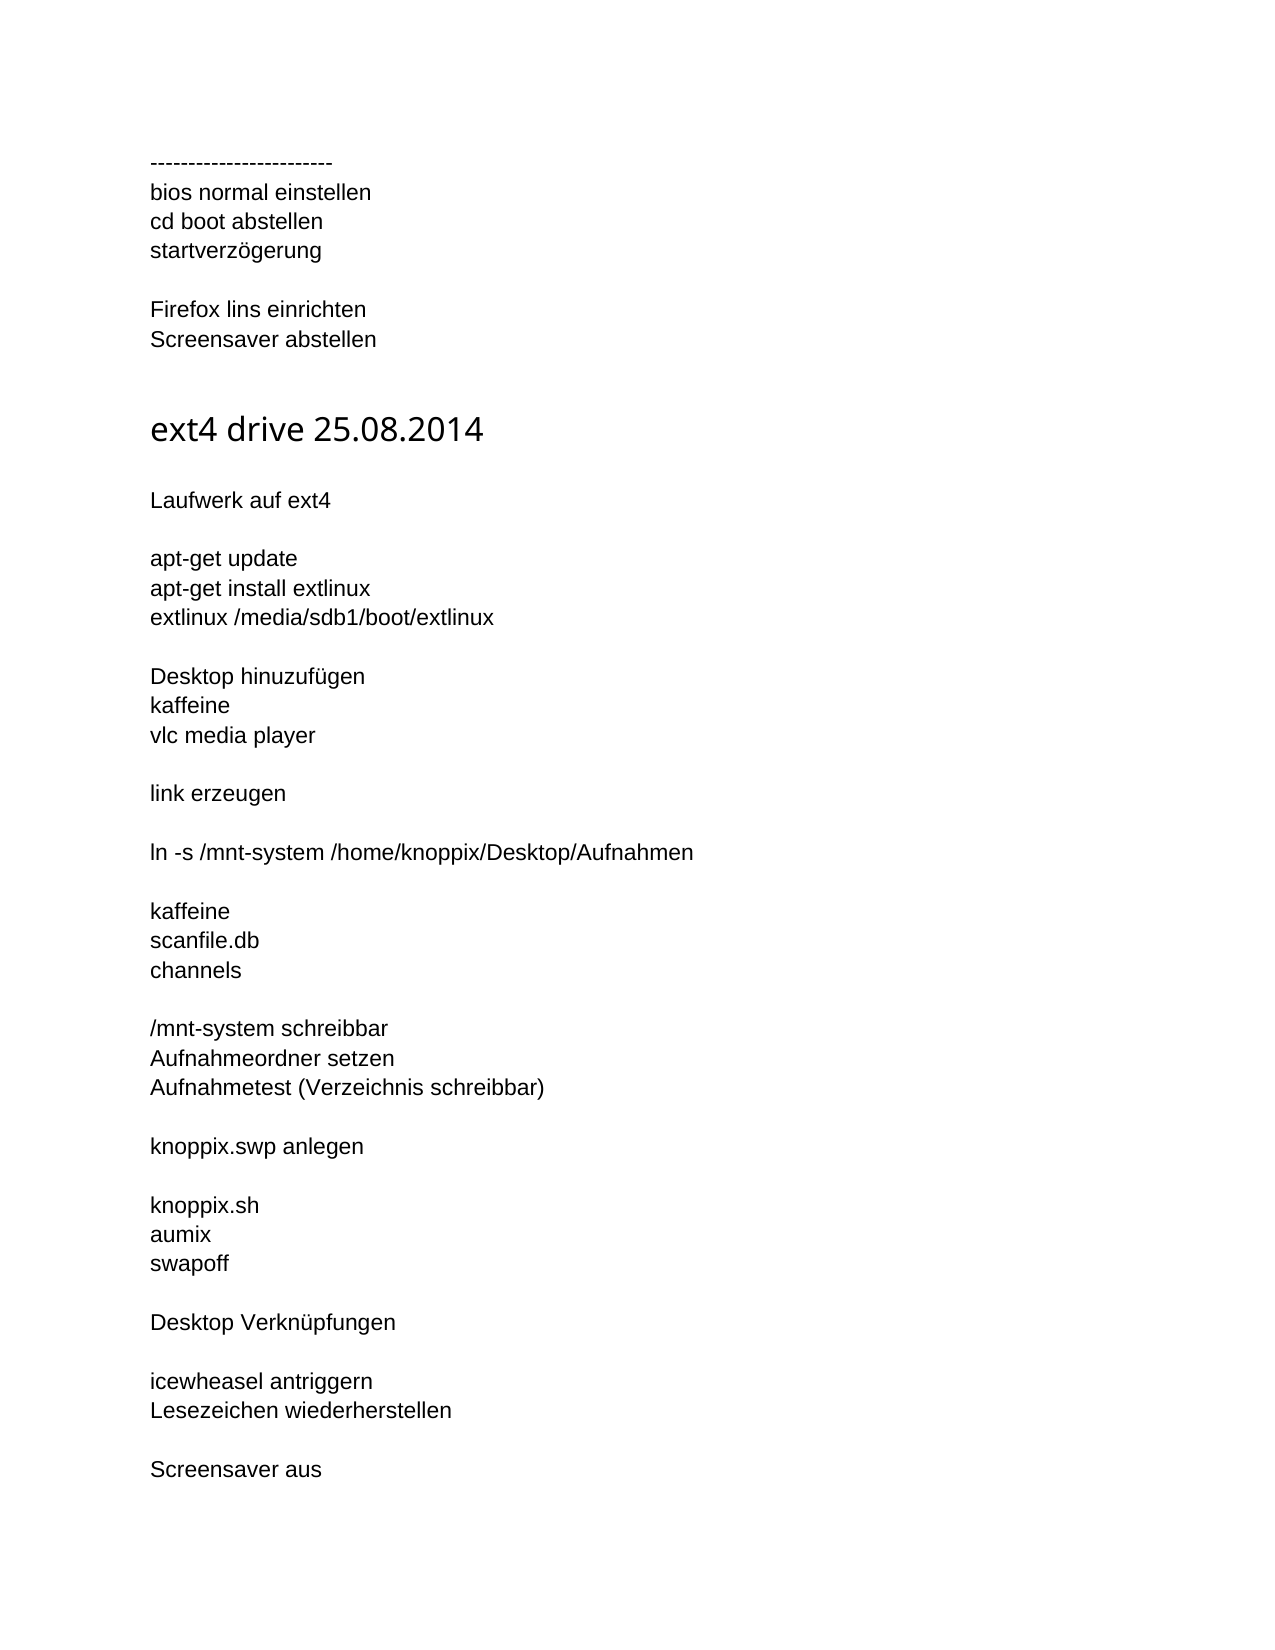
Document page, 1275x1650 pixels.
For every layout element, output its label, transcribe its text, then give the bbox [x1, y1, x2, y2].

text Aufnahmeordner setzen [150, 1046, 1125, 1071]
text apt-get update [150, 546, 1125, 572]
text icewheasel antriggern [150, 1369, 1125, 1394]
text Aufnahmetest (Verzeichnis schreibbar) [150, 1075, 1125, 1101]
text Screensaver abstellen [150, 326, 1125, 352]
text swapoff [150, 1251, 1125, 1277]
text channels [150, 957, 1125, 983]
text ------------------------ [150, 150, 1125, 176]
text ln -s /mnt-system /home/knoppix/Desktop/Aufnahmen [150, 840, 1125, 866]
text scanfile.db [150, 928, 1125, 954]
text Laufwerk auf ext4 [150, 487, 1125, 513]
text cd boot abstellen [150, 209, 1125, 234]
text kaffeine [150, 693, 1125, 719]
text knoppix.swp anlegen [150, 1134, 1125, 1159]
text startverzögerung [150, 238, 1125, 264]
text /mnt-system schreibbar [150, 1016, 1125, 1042]
text Firefox lins einrichten [150, 297, 1125, 322]
text extlinux /media/sdb1/boot/extlinux [150, 605, 1125, 631]
text apt-get install extlinux [150, 576, 1125, 601]
text vlc media player [150, 722, 1125, 748]
text link erzeugen [150, 781, 1125, 807]
text Screensaver aus [150, 1457, 1125, 1482]
text kaffeine [150, 899, 1125, 924]
text Desktop Verknüpfungen [150, 1310, 1125, 1336]
text knoppix.sh [150, 1192, 1125, 1218]
subtitle ext4 drive 25.08.2014 [150, 406, 1125, 451]
text Lesezeichen wiederherstellen [150, 1398, 1125, 1424]
text aumix [150, 1222, 1125, 1247]
text Desktop hinuzufügen [150, 664, 1125, 689]
text bios normal einstellen [150, 179, 1125, 205]
